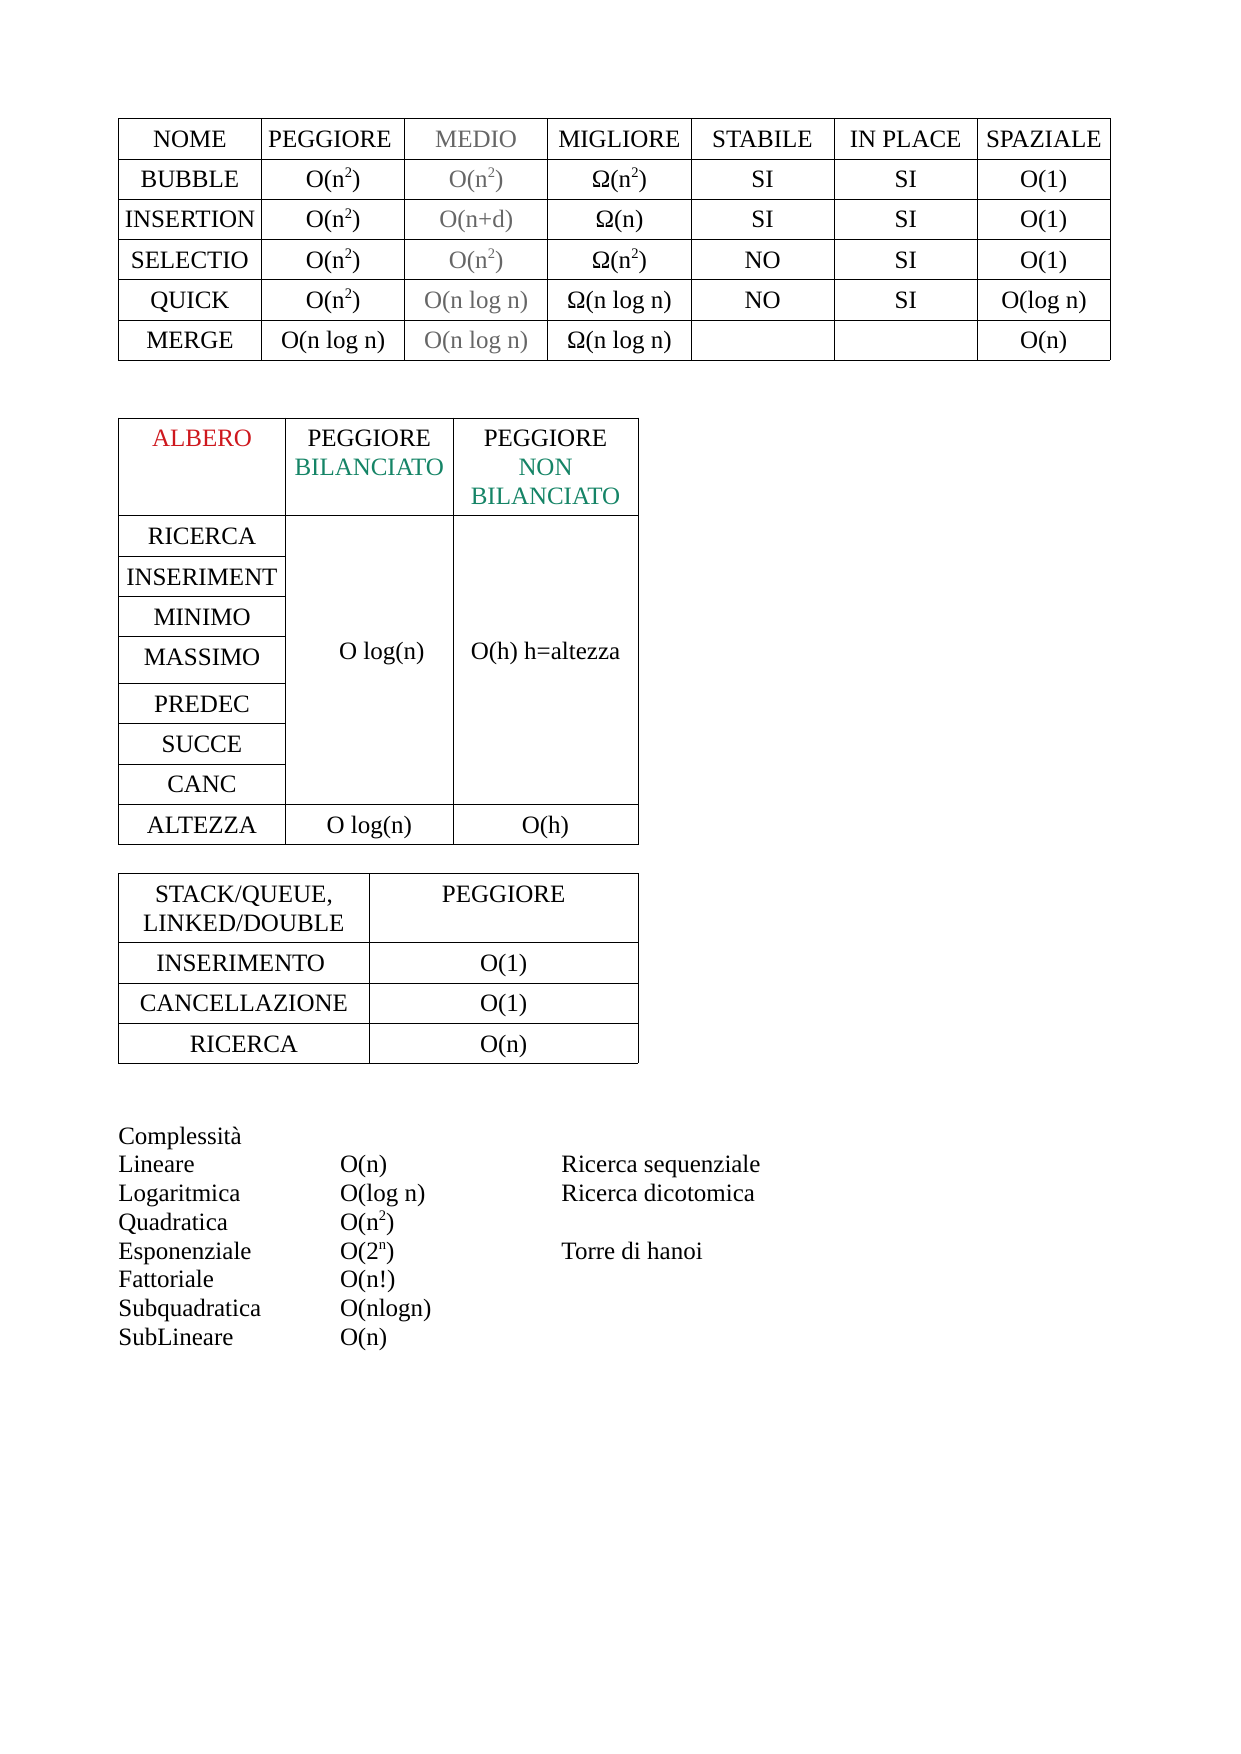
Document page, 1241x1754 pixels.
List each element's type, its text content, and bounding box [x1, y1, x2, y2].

table_cell O(1) [978, 240, 1110, 279]
table_cell SELECTIO [119, 240, 261, 279]
table_cell CANCELLAZIONE [119, 984, 369, 1023]
table_header PEGGIORE NON BILANCIATO [454, 419, 638, 515]
table_cell BUBBLE [119, 160, 261, 199]
table_cell O(n2) [262, 160, 404, 199]
table_cell SUCCE [119, 724, 285, 764]
table_cell [835, 321, 977, 360]
table_cell O(1) [370, 943, 638, 982]
table_cell INSERTION [119, 200, 261, 239]
table_cell Ω(n) [548, 200, 691, 239]
table_cell CANC [119, 765, 285, 804]
table_cell O(n2) [405, 160, 547, 199]
table_cell O(n log n) [262, 321, 404, 360]
text Lineare O(n) Ricerca sequenziale [118, 1149, 1122, 1178]
table_cell O(1) [978, 200, 1110, 239]
table_cell O log(n) [286, 805, 453, 844]
text Complessità [118, 1121, 1122, 1149]
table_header SPAZIALE [978, 119, 1110, 158]
text Esponenziale O(2n) Torre di hanoi [118, 1236, 1122, 1264]
table_cell O log(n) [286, 516, 453, 804]
table_cell NO [692, 240, 834, 279]
table_cell SI [835, 160, 977, 199]
table_cell MINIMO [119, 597, 285, 636]
table_cell O(n log n) [405, 280, 547, 320]
table_header IN PLACE [835, 119, 977, 158]
table_header MIGLIORE [548, 119, 691, 158]
table_header STABILE [692, 119, 834, 158]
table_cell SI [692, 200, 834, 239]
table_cell O(n+d) [405, 200, 547, 239]
text Quadratica O(n2) [118, 1207, 1122, 1236]
table_cell O(h) [454, 805, 638, 844]
table_header PEGGIORE [370, 874, 638, 942]
text Logaritmica O(log n) Ricerca dicotomica [118, 1178, 1122, 1207]
table_cell [692, 321, 834, 360]
table_cell NO [692, 280, 834, 320]
table_cell SI [835, 200, 977, 239]
table_cell O(h) h=altezza [454, 516, 638, 804]
table_cell PREDEC [119, 684, 285, 723]
text Fattoriale O(n!) [118, 1264, 1122, 1293]
table_cell O(1) [978, 160, 1110, 199]
table_cell SI [692, 160, 834, 199]
table_cell Ω(n log n) [548, 321, 691, 360]
table_cell MASSIMO [119, 637, 285, 683]
table_header PEGGIORE BILANCIATO [286, 419, 453, 515]
table_cell O(n2) [262, 280, 404, 320]
table_cell ALTEZZA [119, 805, 285, 844]
table_cell O(1) [370, 984, 638, 1023]
table_header PEGGIORE [262, 119, 404, 158]
table_header STACK/QUEUE, LINKED/DOUBLE [119, 874, 369, 942]
table_cell SI [835, 240, 977, 279]
table_cell RICERCA [119, 1024, 369, 1063]
table_cell RICERCA [119, 516, 285, 556]
table_header MEDIO [405, 119, 547, 158]
table_cell O(n log n) [405, 321, 547, 360]
table_cell Ω(n log n) [548, 280, 691, 320]
table_cell O(log n) [978, 280, 1110, 320]
table_header NOME [119, 119, 261, 158]
table_cell MERGE [119, 321, 261, 360]
text SubLineare O(n) [118, 1322, 1122, 1351]
table_cell QUICK [119, 280, 261, 320]
table_cell INSERIMENTO [119, 943, 369, 982]
table_header ALBERO [119, 419, 285, 515]
table_cell Ω(n2) [548, 240, 691, 279]
table_cell O(n2) [262, 200, 404, 239]
table_cell SI [835, 280, 977, 320]
text Subquadratica O(nlogn) [118, 1293, 1122, 1322]
table_cell O(n) [978, 321, 1110, 360]
table_cell INSERIMENT [119, 557, 285, 596]
table_cell O(n2) [405, 240, 547, 279]
table_cell O(n) [370, 1024, 638, 1063]
table_cell Ω(n2) [548, 160, 691, 199]
table_cell O(n2) [262, 240, 404, 279]
